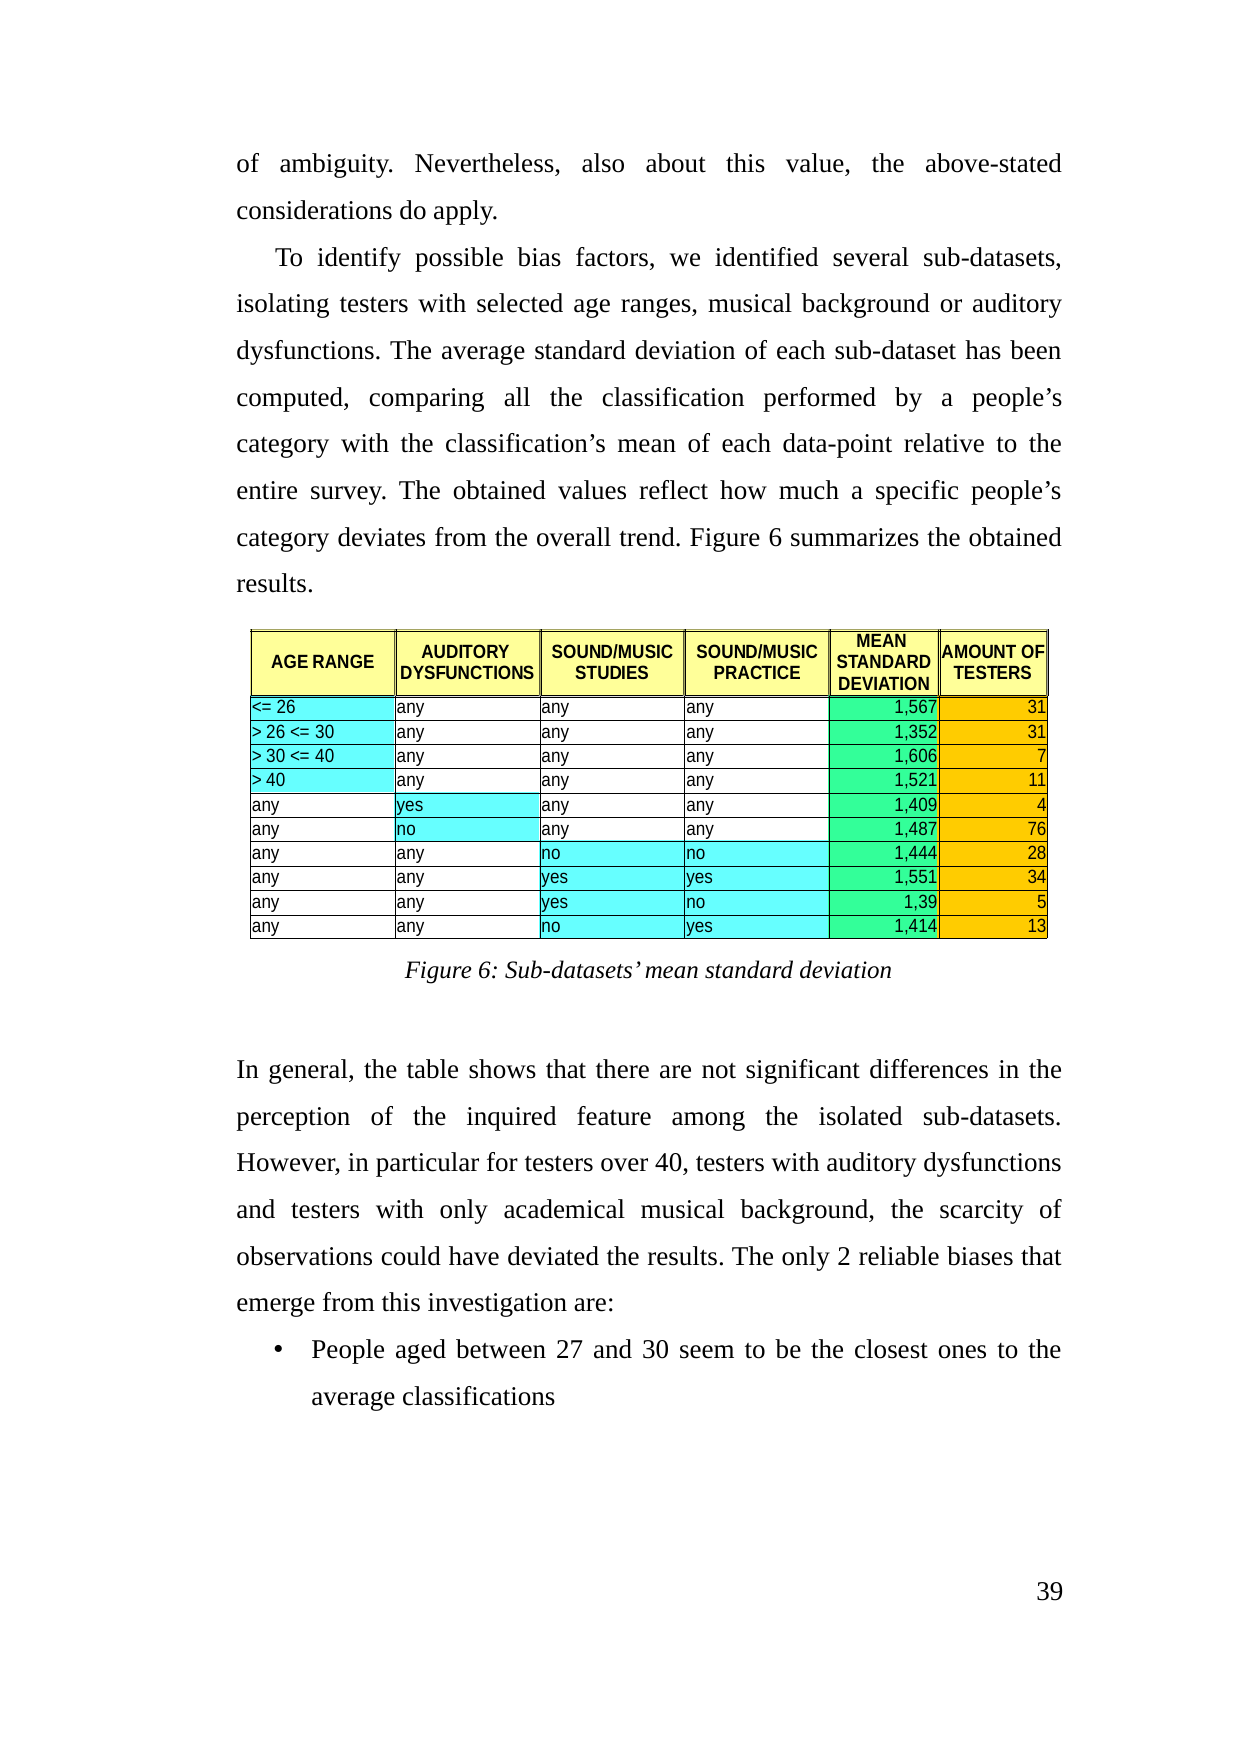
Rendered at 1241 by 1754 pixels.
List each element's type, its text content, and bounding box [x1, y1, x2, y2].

text To identify possible bias factors, we identified several sub-datasets, isolating testers with selected age ranges, musical background or auditory dysfunctions. The average standard deviation of each sub-dataset has been computed, comparing all the classification performed by a people’s category with the classification’s mean of each data-point relative to the entire survey. The obtained values reflect how much a specific people’s category deviates from the overall trend. Figure 6 summarizes the obtained results. [236, 241, 1063, 599]
text of ambiguity. Nevertheless, also about this value, the above-stated considerations do apply. [236, 148, 1063, 225]
text Figure 6: Sub-datasets’ mean standard deviation [243, 642, 1056, 984]
text In general, the table shows that there are not significant differences in the perception of the inquired feature among the isolated sub-datasets. However, in particular for testers over 40, testers with auditory dysfunctions and testers with only academical musical background, the scarcity of observations could have deviated the results. The only 2 reliable biases that emerge from this investigation are: [236, 1053, 1063, 1317]
list People aged between 27 and 30 seem to be the closest ones to the average classifications [274, 1333, 1063, 1411]
